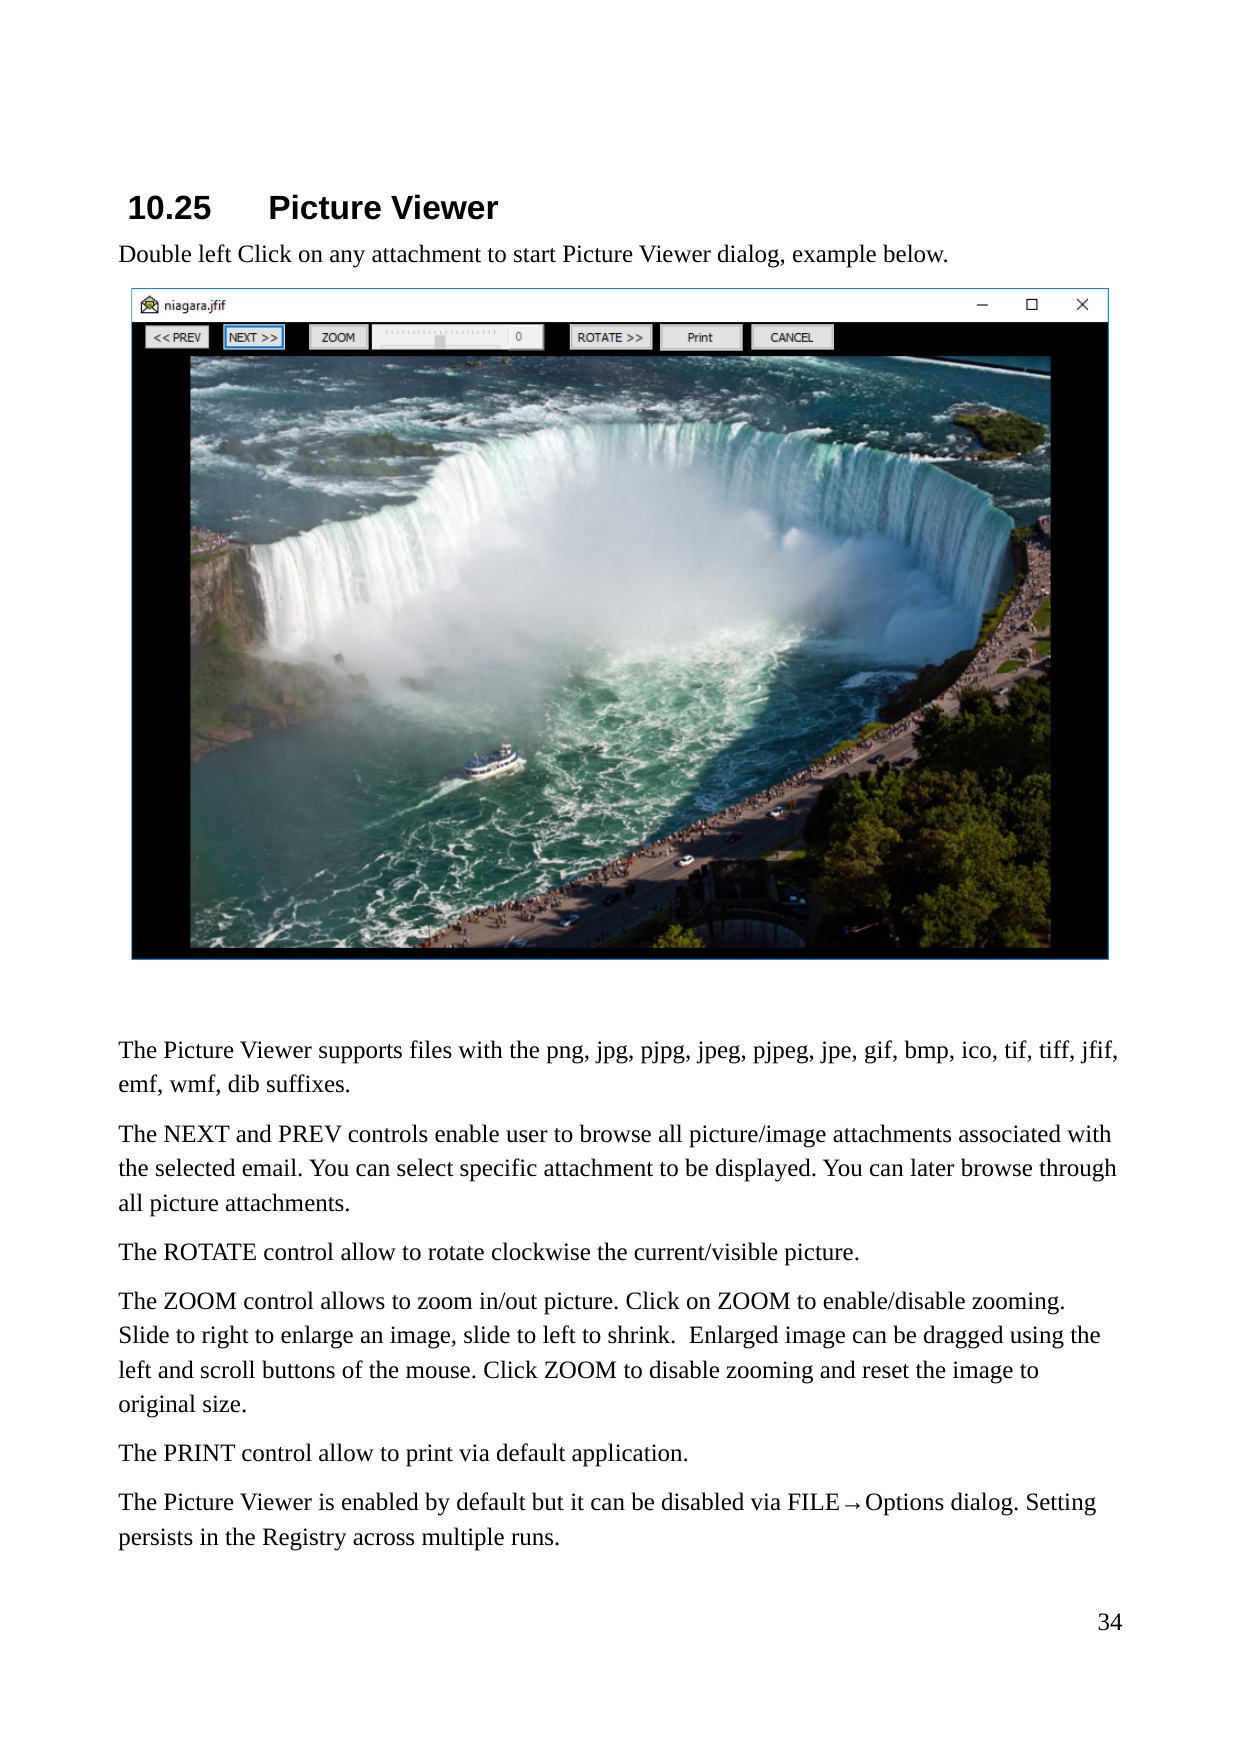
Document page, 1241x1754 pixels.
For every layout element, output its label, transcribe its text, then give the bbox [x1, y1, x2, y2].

text The NEXT and PREV controls enable user to browse all picture/image attachments associated with the selected email. You can select specific attachment to be displayed. You can later browse through all picture attachments. [118, 1119, 1122, 1216]
text The Picture Viewer is enabled by default but it can be disabled via FILE→Options dialog. Setting persists in the Registry across multiple runs. [118, 1487, 1122, 1551]
text The Picture Viewer supports files with the png, jpg, pjpg, jpeg, pjpeg, jpe, gif, bmp, ico, tif, tiff, jfif, emf, wmf, dib suffixes. [118, 1035, 1122, 1098]
text The ROTATE control allow to rotate clockwise the current/visible picture. [118, 1237, 1122, 1265]
text Double left Click on any attachment to start Picture Viewer dialog, example below. [118, 239, 1122, 268]
picture [131, 288, 1109, 960]
text The ZOOM control allows to zoom in/out picture. Click on ZOOM to enable/disable zooming. Slide to right to enlarge an image, slide to left to shrink. Enlarged image can be dragged using the left and scroll buttons of the mouse. Click ZOOM to disable zooming and reset the image to original size. [118, 1286, 1122, 1418]
text The PRINT control allow to print via default application. [118, 1438, 1122, 1467]
subtitle Picture Viewer [118, 188, 1122, 227]
